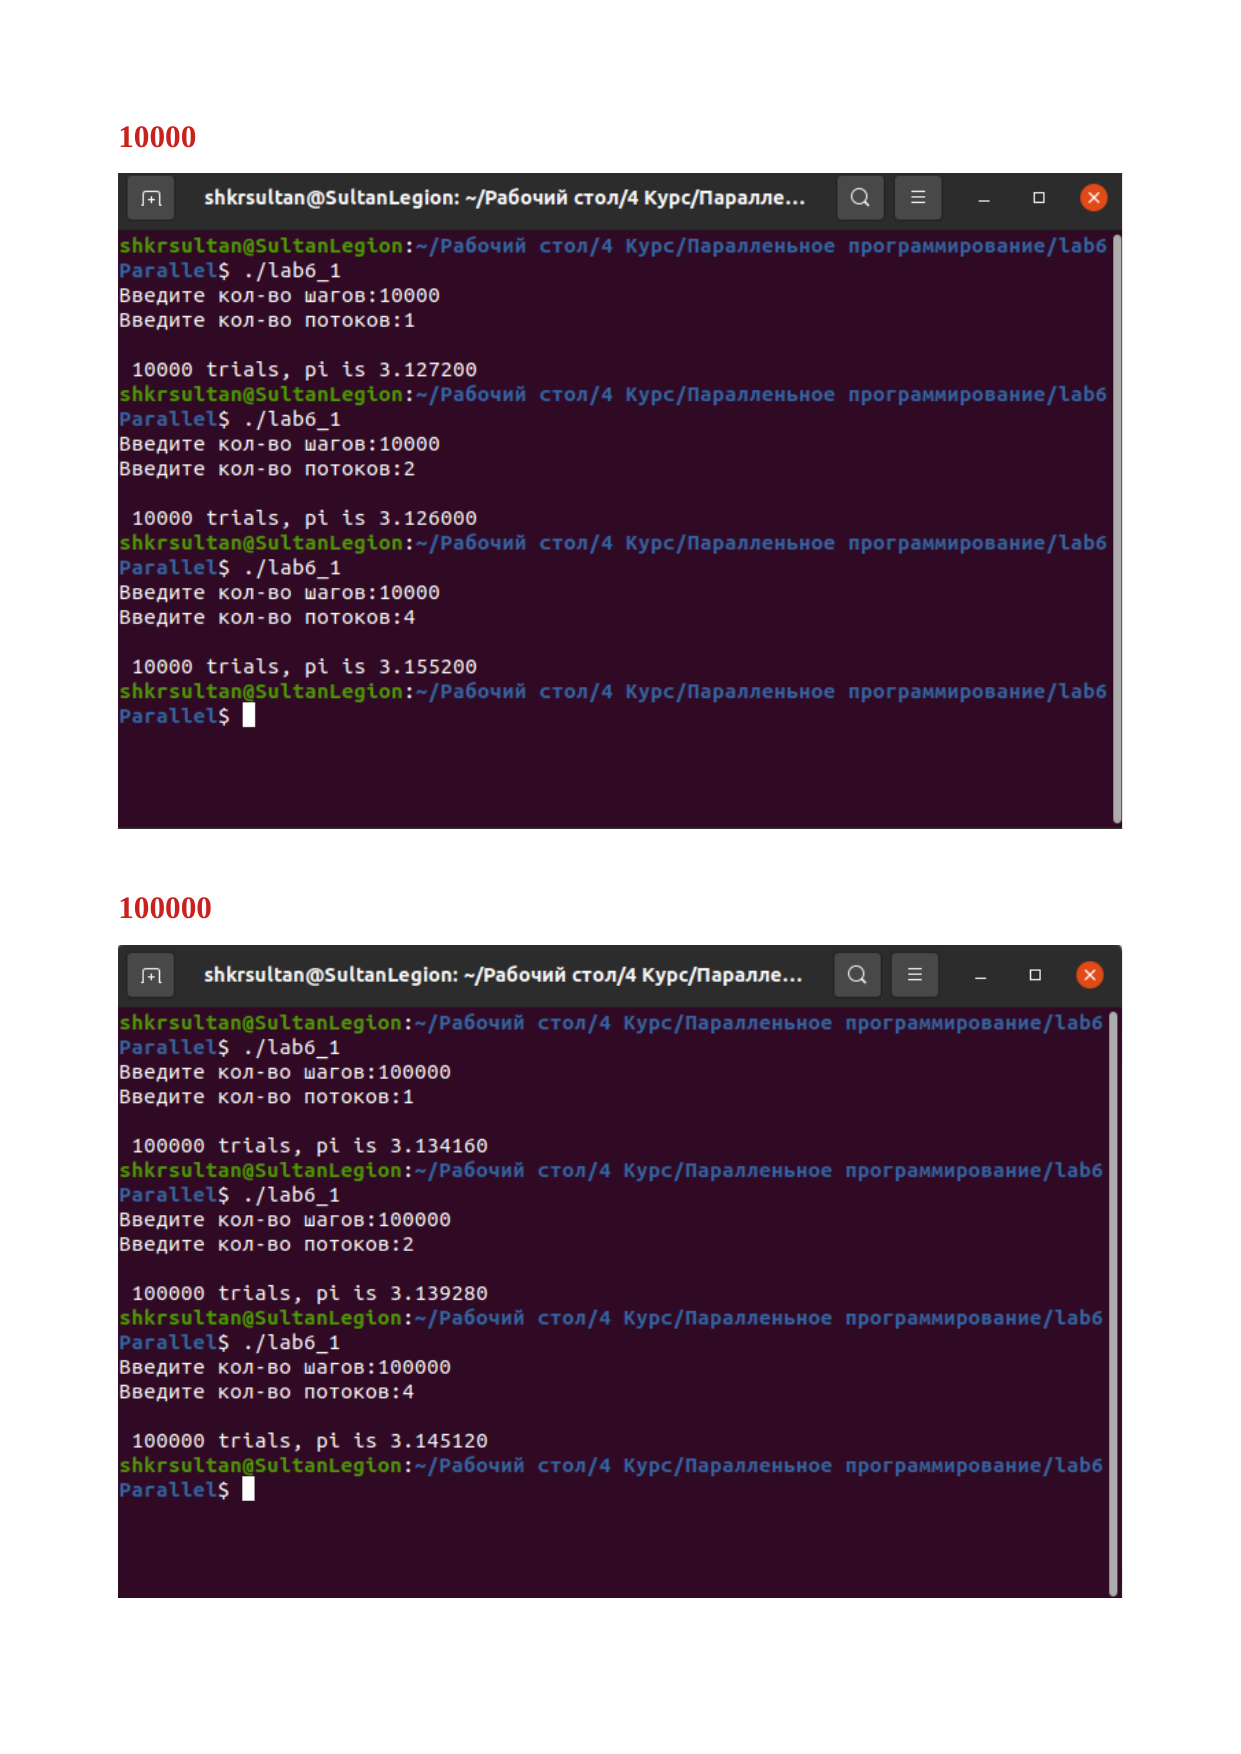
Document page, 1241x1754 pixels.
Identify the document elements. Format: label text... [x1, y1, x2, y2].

picture [118, 173, 1123, 829]
text 100000 [118, 889, 1122, 925]
text 10000 [118, 118, 1122, 154]
picture [118, 945, 1123, 1598]
